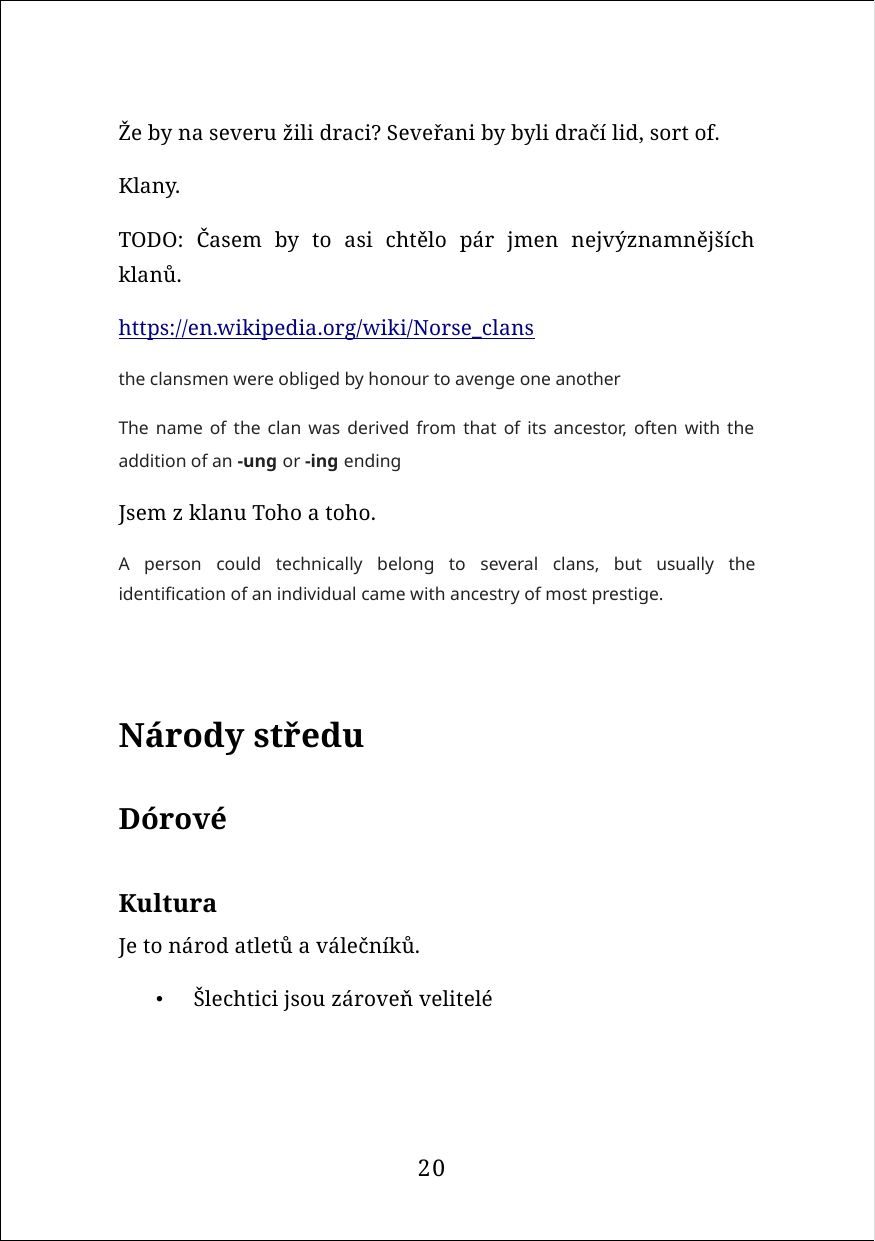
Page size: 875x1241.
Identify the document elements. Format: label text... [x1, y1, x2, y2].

text A person could technically belong to several clans, but usually the identification of an individual came with ancestry of most prestige. [118, 552, 756, 605]
text Že by na severu žili draci? Seveřani by byli dračí lid, sort of. [118, 118, 756, 147]
text https://en.wikipedia.org/wiki/Norse_clans [118, 313, 756, 342]
text Klany. [118, 171, 756, 200]
list Šlechtici jsou zároveň velitelé [156, 984, 756, 1013]
text the clansmen were obliged by honour to avenge one another [118, 367, 756, 391]
subtitle Dórové [118, 798, 756, 838]
subtitle Národy středu [118, 712, 756, 757]
text Je to národ atletů a válečníků. [118, 931, 756, 960]
subtitle Kultura [118, 885, 756, 919]
text TODO: Časem by to asi chtělo pár jmen nejvýznamnějších klanů. [118, 225, 756, 289]
text Jsem z klanu Toho a toho. [118, 498, 756, 527]
text The name of the clan was derived from that of its ancestor, often with the addition of an -ung or -ing ending [118, 415, 756, 473]
